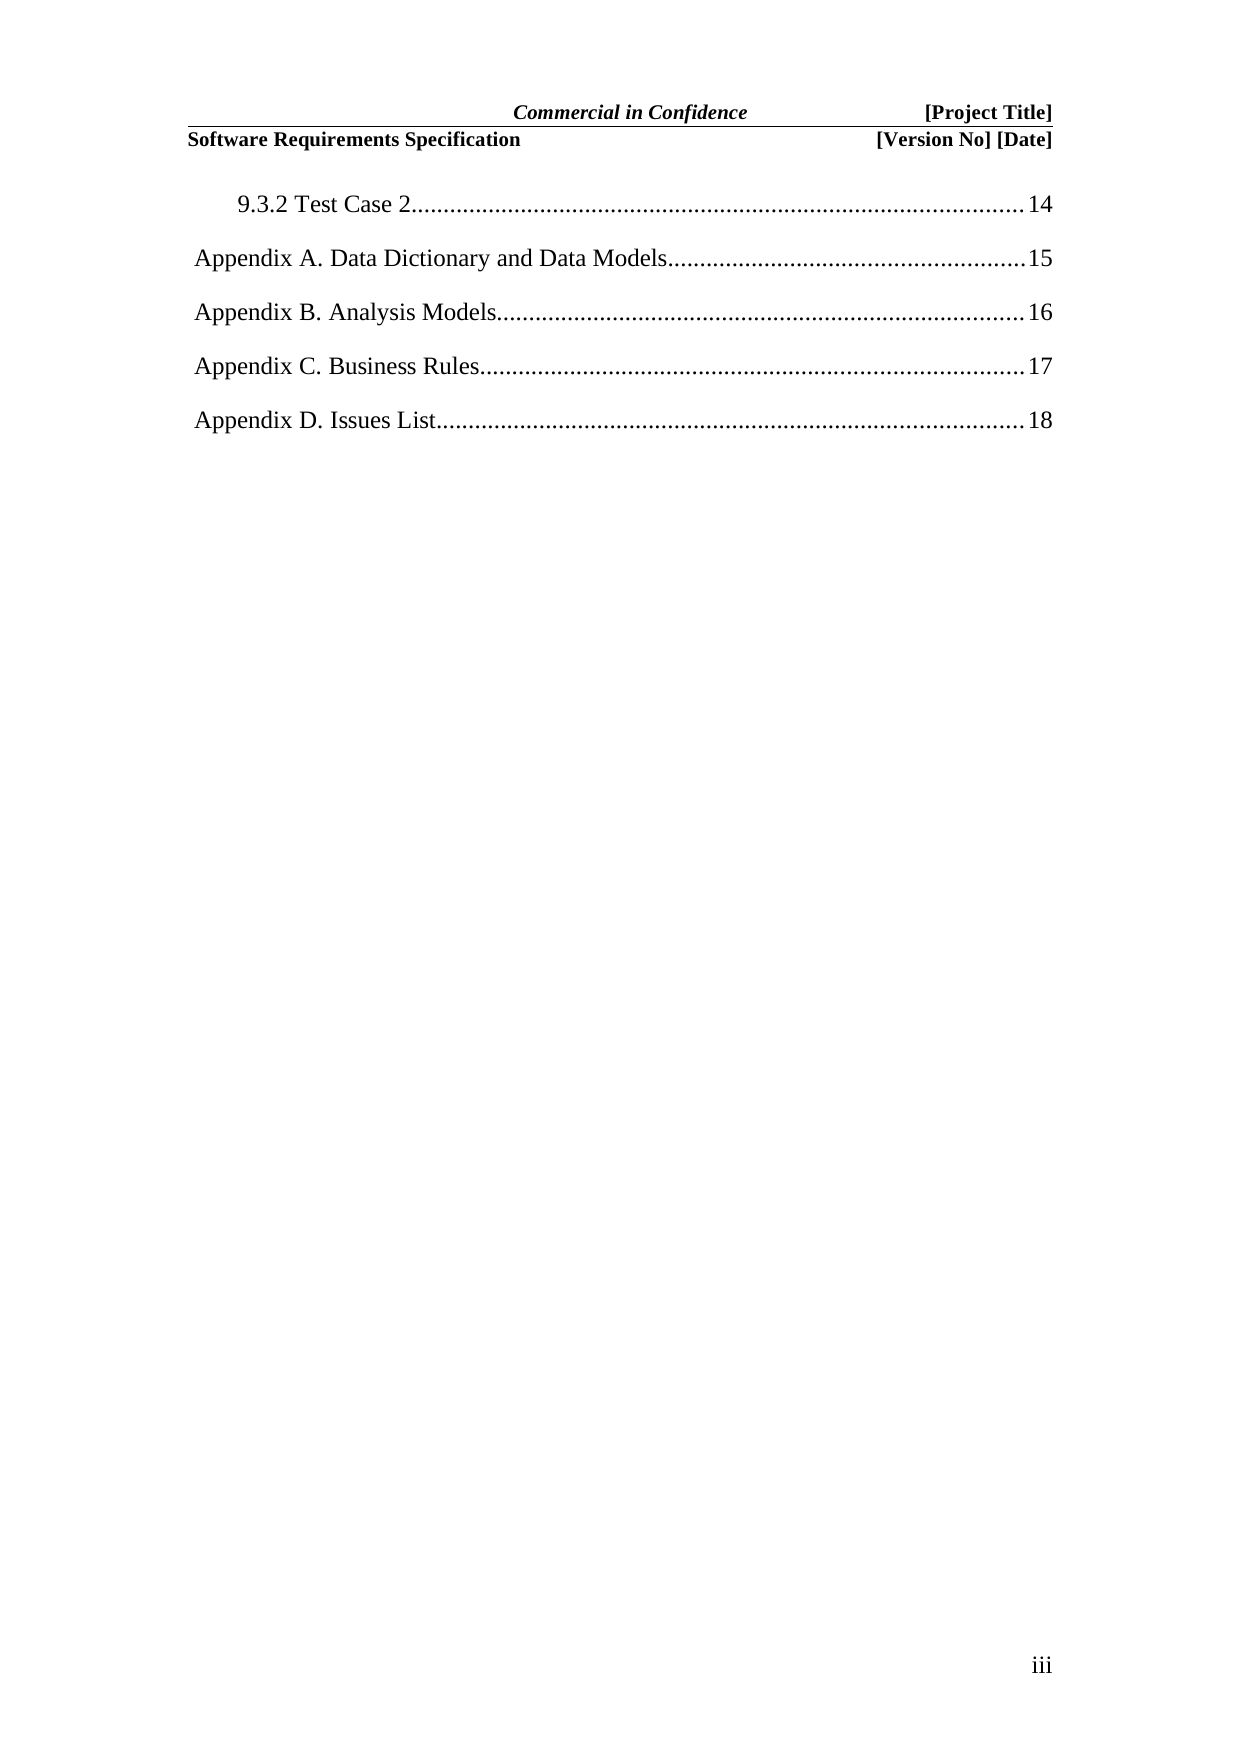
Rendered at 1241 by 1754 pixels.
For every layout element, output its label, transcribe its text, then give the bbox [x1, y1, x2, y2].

text Appendix A. Data Dictionary and Data Models 15 [187, 243, 1053, 272]
text Appendix D. Issues List 18 [187, 405, 1053, 434]
text 9.3.2 Test Case 2 14 [237, 189, 1053, 218]
text Appendix B. Analysis Models 16 [187, 297, 1053, 326]
text Appendix C. Business Rules 17 [187, 351, 1053, 380]
